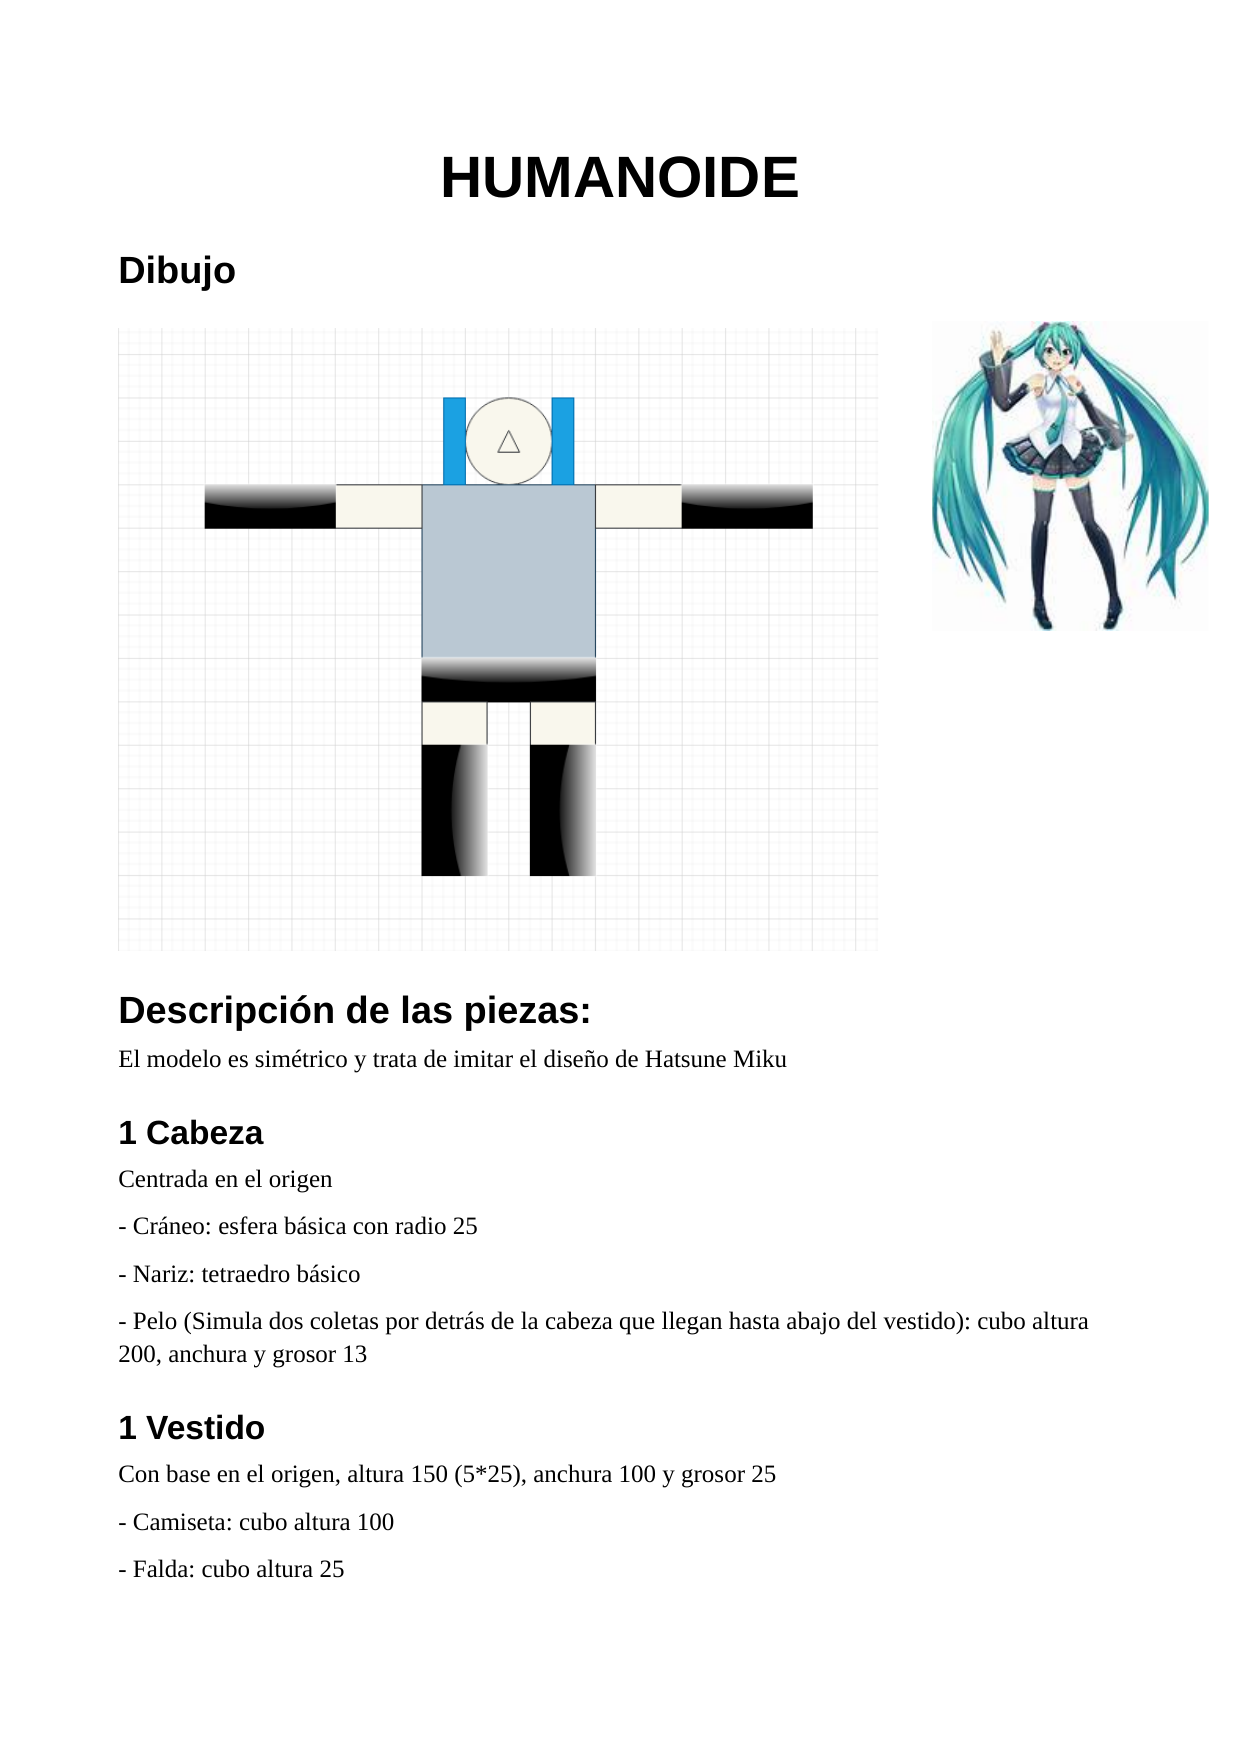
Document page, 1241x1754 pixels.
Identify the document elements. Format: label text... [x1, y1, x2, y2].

subtitle Descripción de las piezas: [118, 988, 1122, 1032]
subtitle 1 Cabeza [118, 1112, 1122, 1151]
text - Falda: cubo altura 25 [118, 1554, 1122, 1583]
text - Cráneo: esfera básica con radio 25 [118, 1211, 1122, 1240]
subtitle 1 Vestido [118, 1408, 1122, 1447]
subtitle Dibujo [118, 248, 1122, 291]
title HUMANOIDE [118, 143, 1122, 210]
text - Nariz: tetraedro básico [118, 1259, 1122, 1288]
text Centrada en el origen [118, 1164, 1122, 1192]
text El modelo es simétrico y trata de imitar el diseño de Hatsune Miku [118, 1044, 1122, 1073]
text Con base en el origen, altura 150 (5*25), anchura 100 y grosor 25 [118, 1459, 1122, 1488]
text - Pelo (Simula dos coletas por detrás de la cabeza que llegan hasta abajo del vestido): cubo altura 200, anchura y grosor 13 [118, 1306, 1122, 1368]
picture [932, 321, 1209, 631]
text - Camiseta: cubo altura 100 [118, 1507, 1122, 1535]
picture [118, 328, 879, 951]
